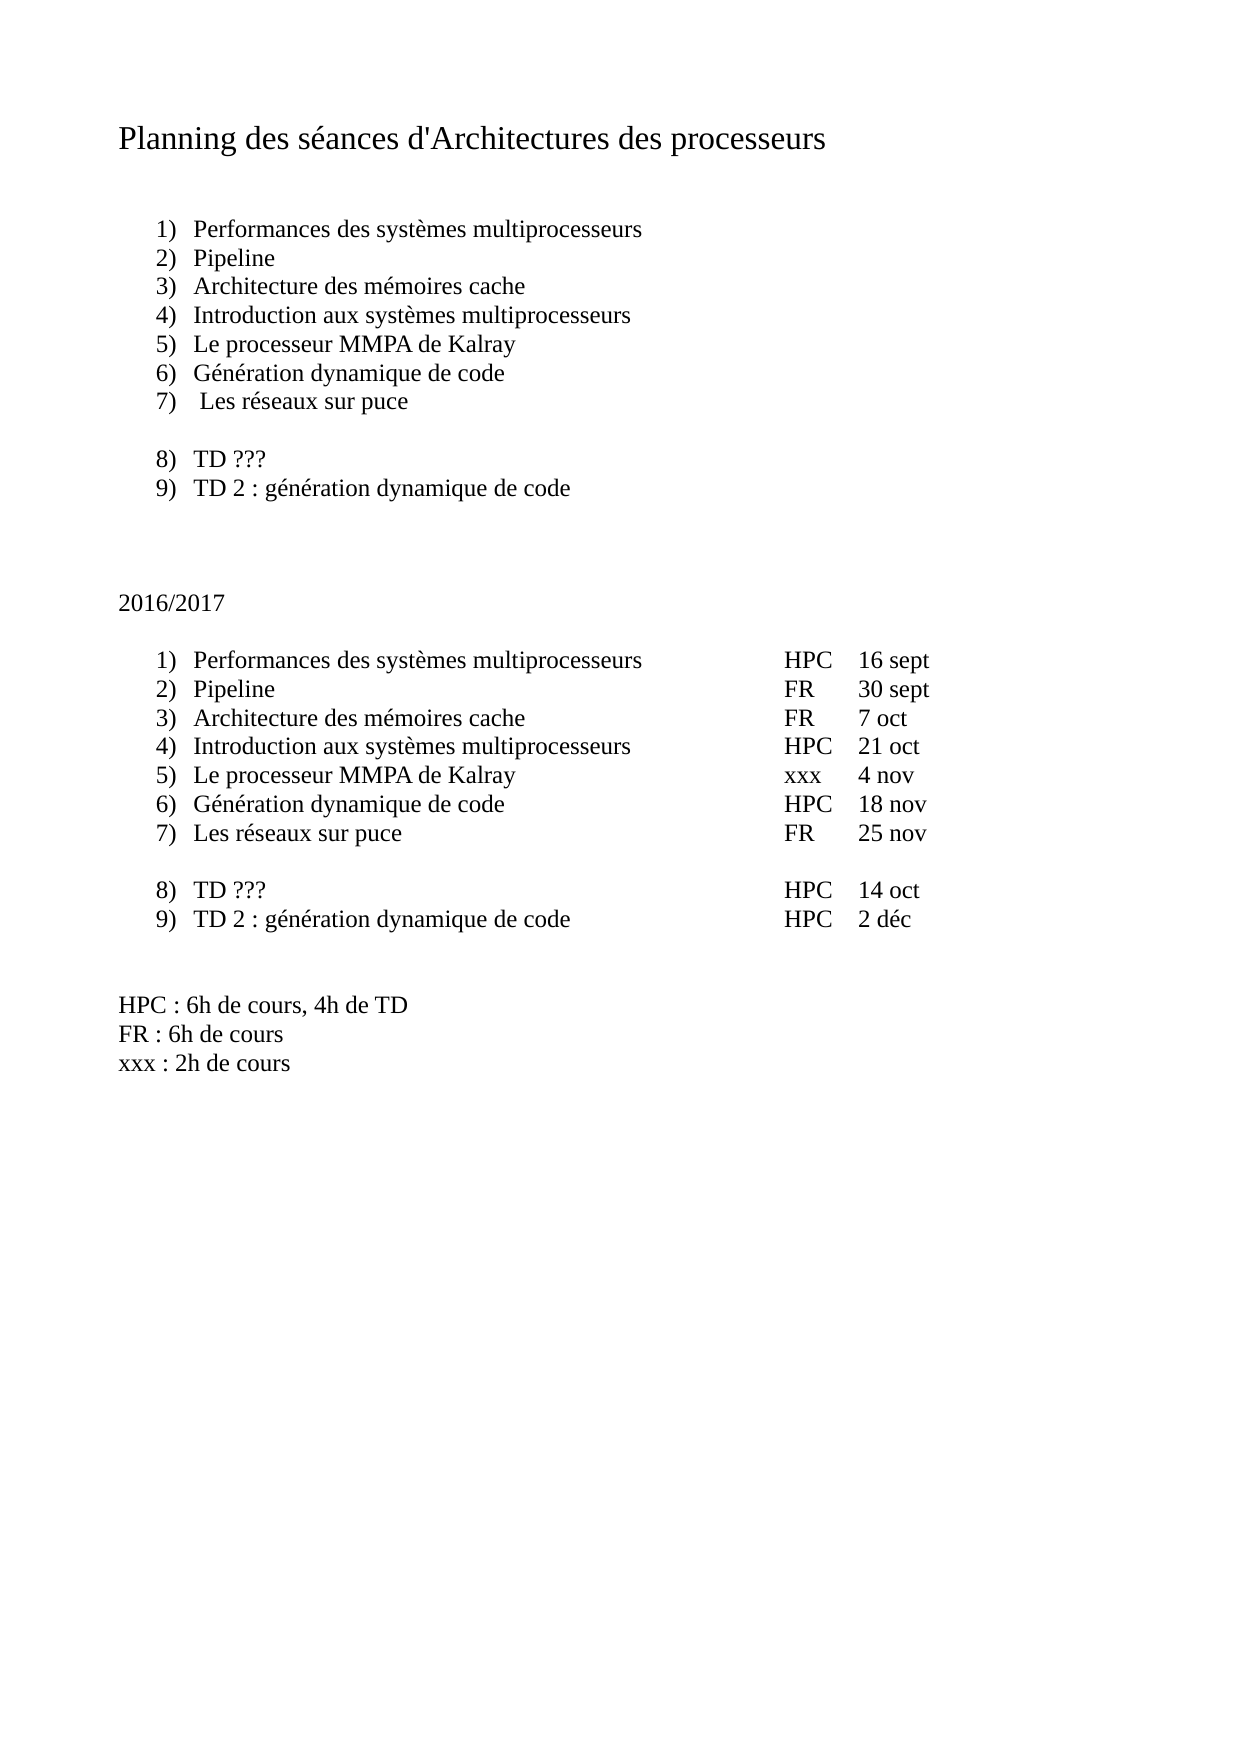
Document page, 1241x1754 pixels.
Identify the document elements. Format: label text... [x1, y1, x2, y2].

list Introduction aux systèmes multiprocesseurs [156, 300, 1122, 329]
list Les réseaux sur puce [156, 386, 1122, 415]
list Architecture des mémoires cache FR 7 oct [156, 703, 1122, 731]
list Pipeline [156, 243, 1122, 271]
list Génération dynamique de code [156, 358, 1122, 386]
list Le processeur MMPA de Kalray [156, 329, 1122, 358]
text HPC : 6h de cours, 4h de TD [118, 990, 1122, 1019]
text FR : 6h de cours [118, 1019, 1122, 1048]
list Les réseaux sur puce FR 25 nov [156, 818, 1122, 846]
list Performances des systèmes multiprocesseurs HPC 16 sept [156, 645, 1122, 674]
list Architecture des mémoires cache [156, 271, 1122, 300]
text Planning des séances d'Architectures des processeurs [118, 118, 1122, 156]
list Le processeur MMPA de Kalray xxx 4 nov [156, 760, 1122, 789]
list TD ??? [156, 444, 1122, 473]
list Pipeline FR 30 sept [156, 674, 1122, 703]
text 2016/2017 [118, 588, 1122, 616]
list TD 2 : génération dynamique de code HPC 2 déc [156, 904, 1122, 933]
list TD 2 : génération dynamique de code [156, 473, 1122, 501]
list Génération dynamique de code HPC 18 nov [156, 789, 1122, 818]
list Introduction aux systèmes multiprocesseurs HPC 21 oct [156, 731, 1122, 760]
text xxx : 2h de cours [118, 1048, 1122, 1076]
list Performances des systèmes multiprocesseurs [156, 214, 1122, 243]
list TD ??? HPC 14 oct [156, 875, 1122, 904]
